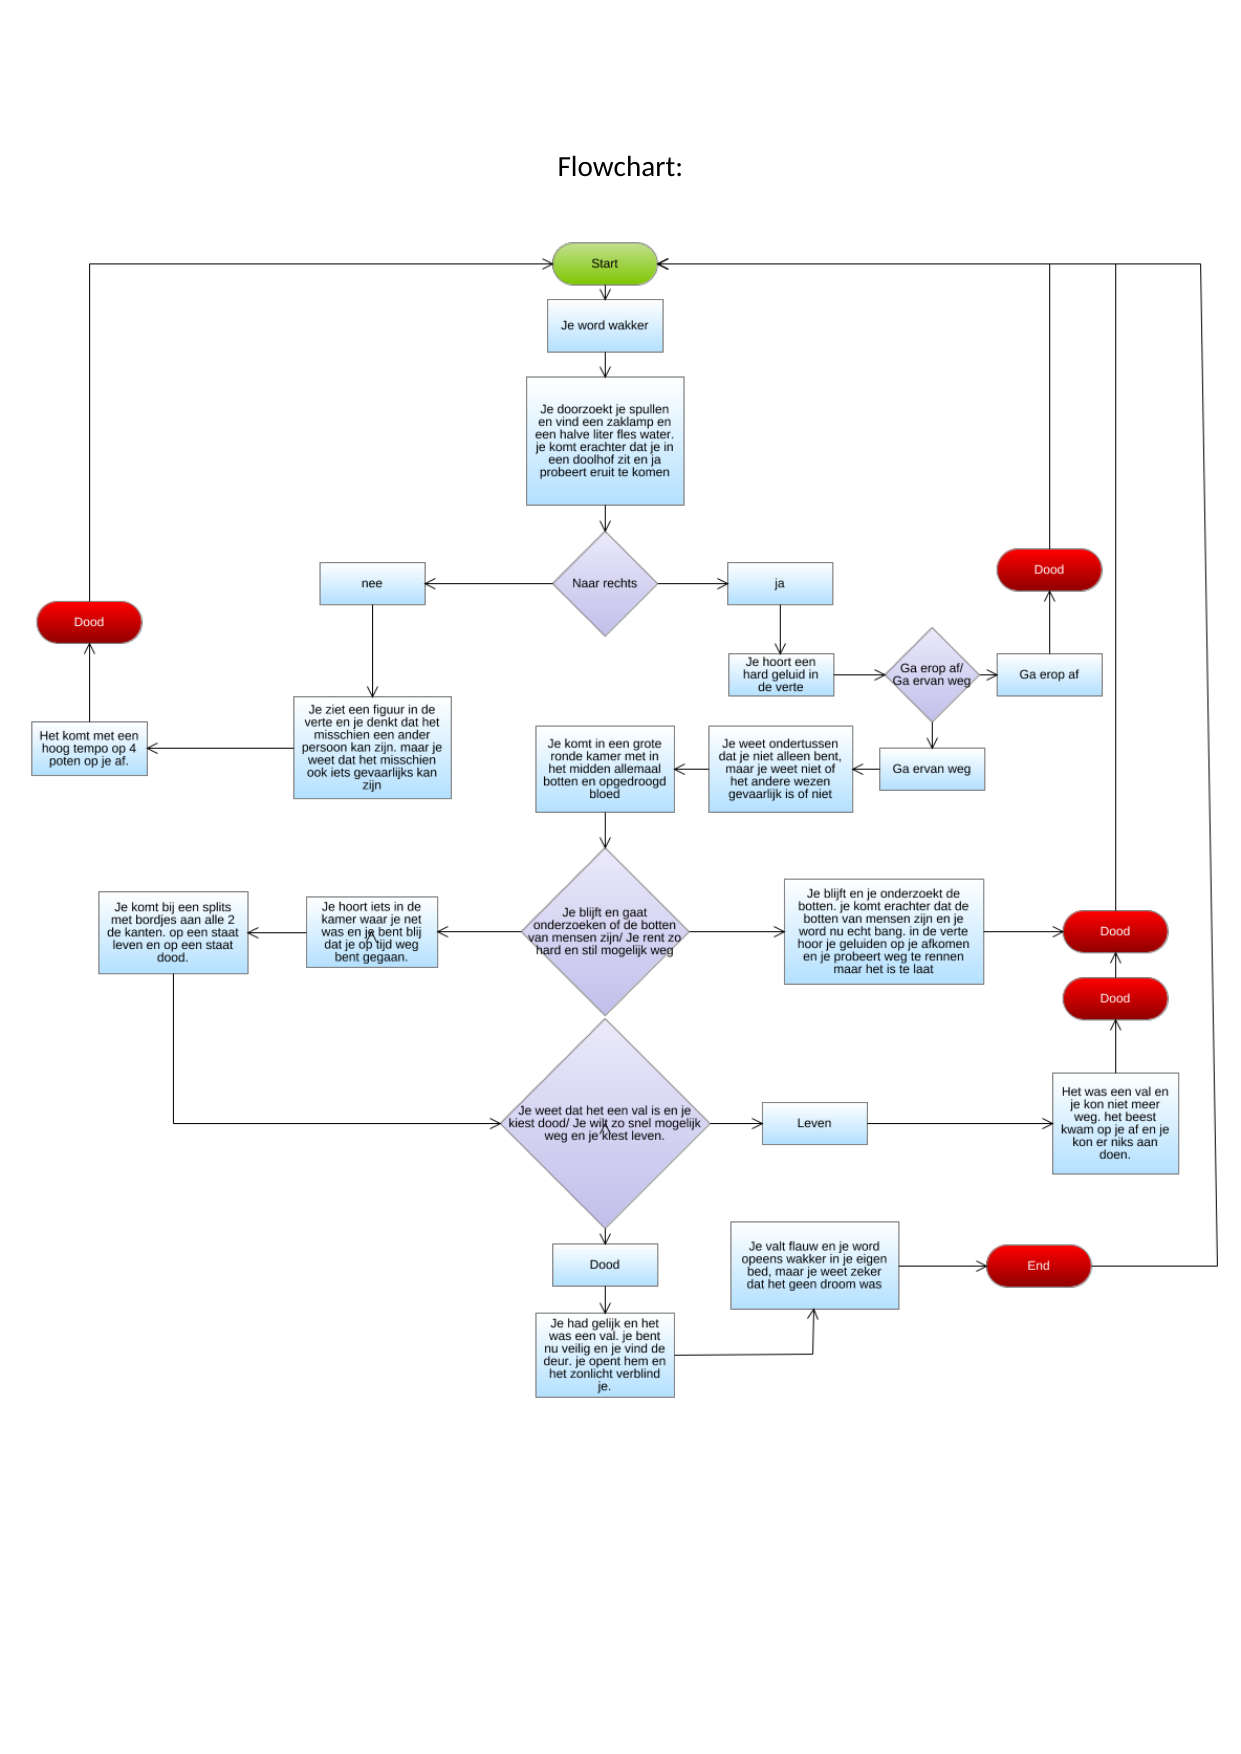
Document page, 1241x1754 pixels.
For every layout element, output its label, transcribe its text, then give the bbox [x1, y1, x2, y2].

text Flowchart: [148, 148, 1093, 183]
